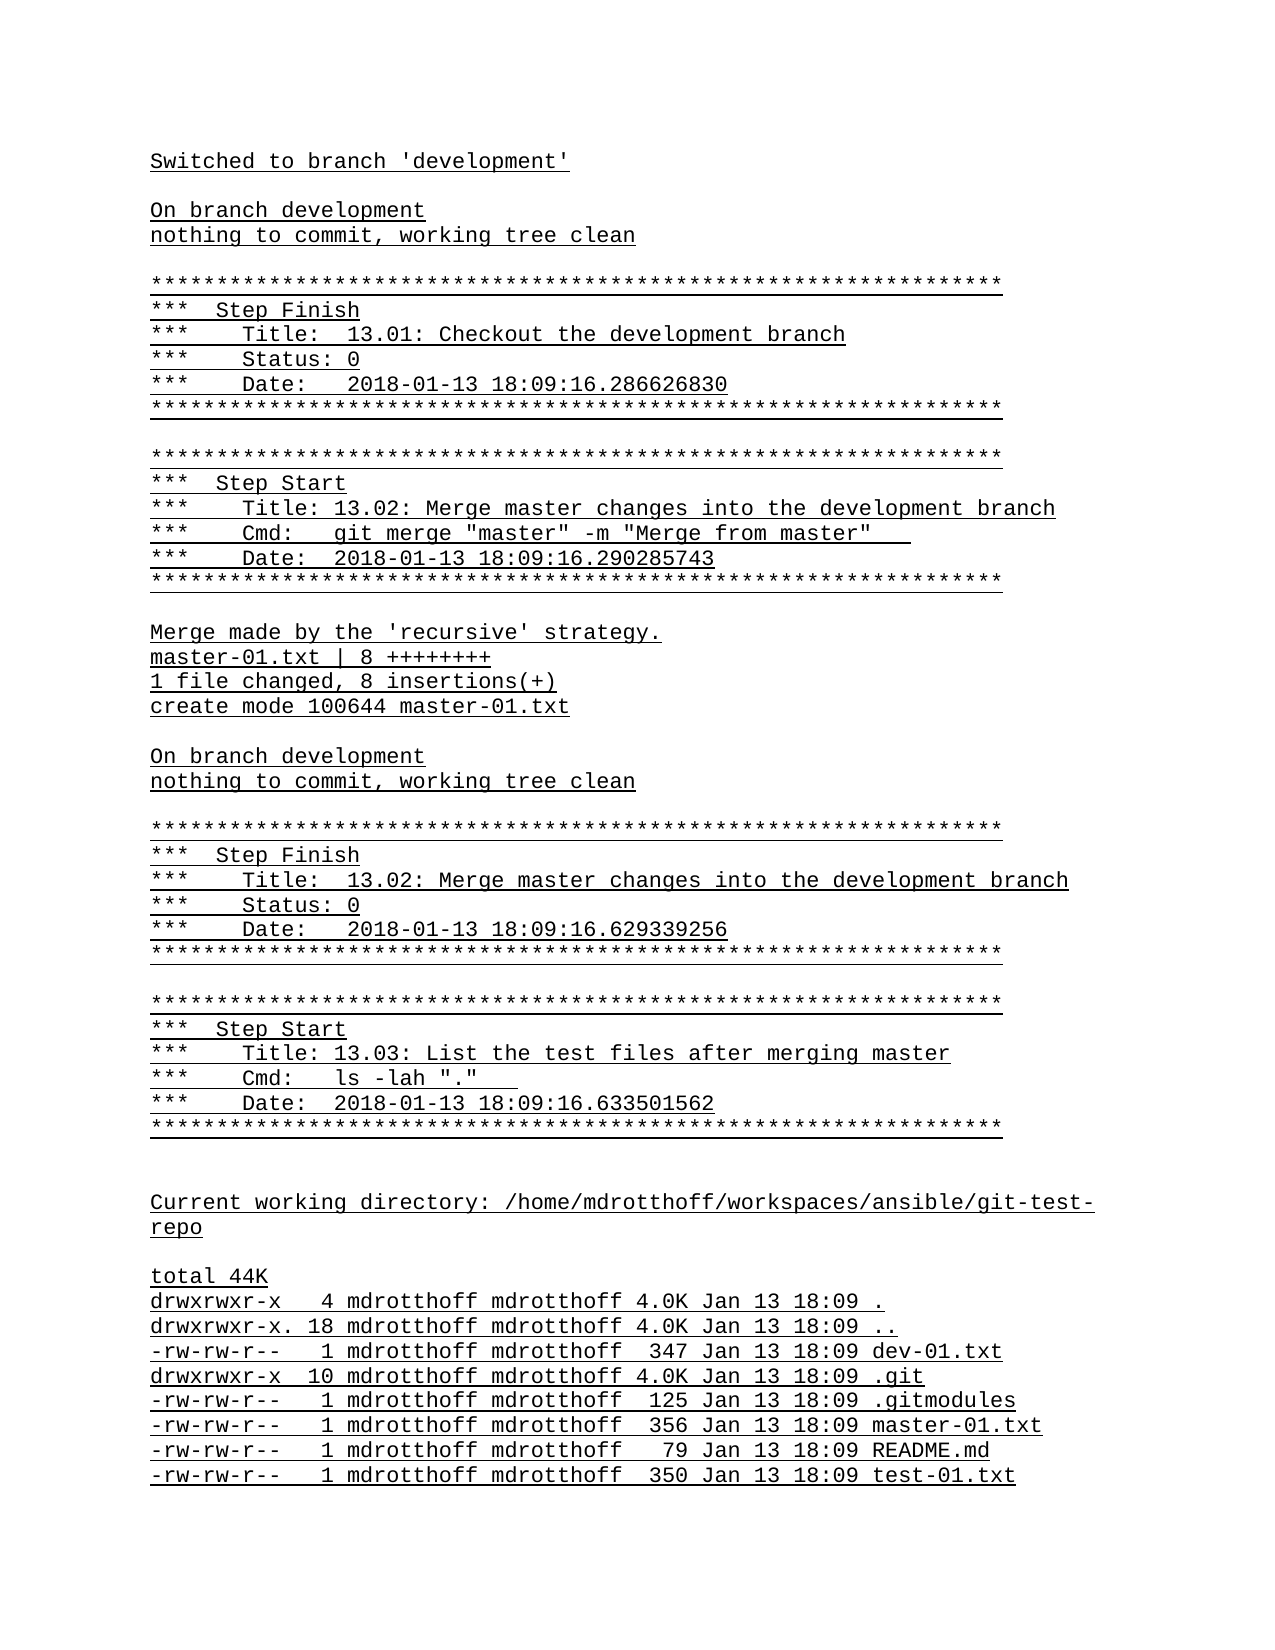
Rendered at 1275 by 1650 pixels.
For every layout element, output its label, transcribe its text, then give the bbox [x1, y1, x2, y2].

text ***************************************************************** [150, 274, 1125, 299]
text -rw-rw-r-- 1 mdrotthoff mdrotthoff 125 Jan 13 18:09 .gitmodules [150, 1389, 1125, 1414]
text ***************************************************************** [150, 1117, 1125, 1142]
text *** Date: 2018-01-13 18:09:16.629339256 [150, 918, 1125, 943]
text master-01.txt | 8 ++++++++ [150, 646, 1125, 671]
text *** Date: 2018-01-13 18:09:16.633501562 [150, 1092, 1125, 1117]
text total 44K [150, 1266, 1125, 1290]
text 1 file changed, 8 insertions(+) [150, 671, 1125, 695]
text *** Status: 0 [150, 894, 1125, 918]
text nothing to commit, working tree clean [150, 224, 1125, 249]
text *** Step Finish [150, 299, 1125, 323]
text drwxrwxr-x 10 mdrotthoff mdrotthoff 4.0K Jan 13 18:09 .git [150, 1365, 1125, 1389]
text create mode 100644 master-01.txt [150, 695, 1125, 720]
text drwxrwxr-x. 18 mdrotthoff mdrotthoff 4.0K Jan 13 18:09 .. [150, 1315, 1125, 1340]
text *** Title: 13.02: Merge master changes into the development branch [150, 869, 1125, 894]
text ***************************************************************** [150, 447, 1125, 472]
text *** Date: 2018-01-13 18:09:16.286626830 [150, 373, 1125, 398]
text nothing to commit, working tree clean [150, 770, 1125, 794]
text drwxrwxr-x 4 mdrotthoff mdrotthoff 4.0K Jan 13 18:09 . [150, 1290, 1125, 1315]
text ***************************************************************** [150, 943, 1125, 968]
text *** Cmd: git merge "master" -m "Merge from master" [150, 522, 1125, 547]
text *** Status: 0 [150, 348, 1125, 373]
text Current working directory: /home/mdrotthoff/workspaces/ansible/git-test-repo [150, 1191, 1125, 1241]
text On branch development [150, 745, 1125, 770]
text *** Title: 13.03: List the test files after merging master [150, 1042, 1125, 1067]
text *** Step Start [150, 1018, 1125, 1042]
text On branch development [150, 199, 1125, 224]
text *** Step Finish [150, 844, 1125, 869]
text ***************************************************************** [150, 398, 1125, 423]
text *** Title: 13.01: Checkout the development branch [150, 323, 1125, 348]
text *** Title: 13.02: Merge master changes into the development branch [150, 497, 1125, 522]
text -rw-rw-r-- 1 mdrotthoff mdrotthoff 350 Jan 13 18:09 test-01.txt [150, 1464, 1125, 1489]
text ***************************************************************** [150, 819, 1125, 844]
text *** Date: 2018-01-13 18:09:16.290285743 [150, 547, 1125, 571]
text -rw-rw-r-- 1 mdrotthoff mdrotthoff 79 Jan 13 18:09 README.md [150, 1439, 1125, 1464]
text -rw-rw-r-- 1 mdrotthoff mdrotthoff 347 Jan 13 18:09 dev-01.txt [150, 1340, 1125, 1365]
text Switched to branch 'development' [150, 150, 1125, 175]
text *** Step Start [150, 472, 1125, 497]
text *** Cmd: ls -lah "." [150, 1067, 1125, 1092]
text -rw-rw-r-- 1 mdrotthoff mdrotthoff 356 Jan 13 18:09 master-01.txt [150, 1414, 1125, 1439]
text ***************************************************************** [150, 993, 1125, 1018]
text Merge made by the 'recursive' strategy. [150, 621, 1125, 646]
text ***************************************************************** [150, 571, 1125, 596]
